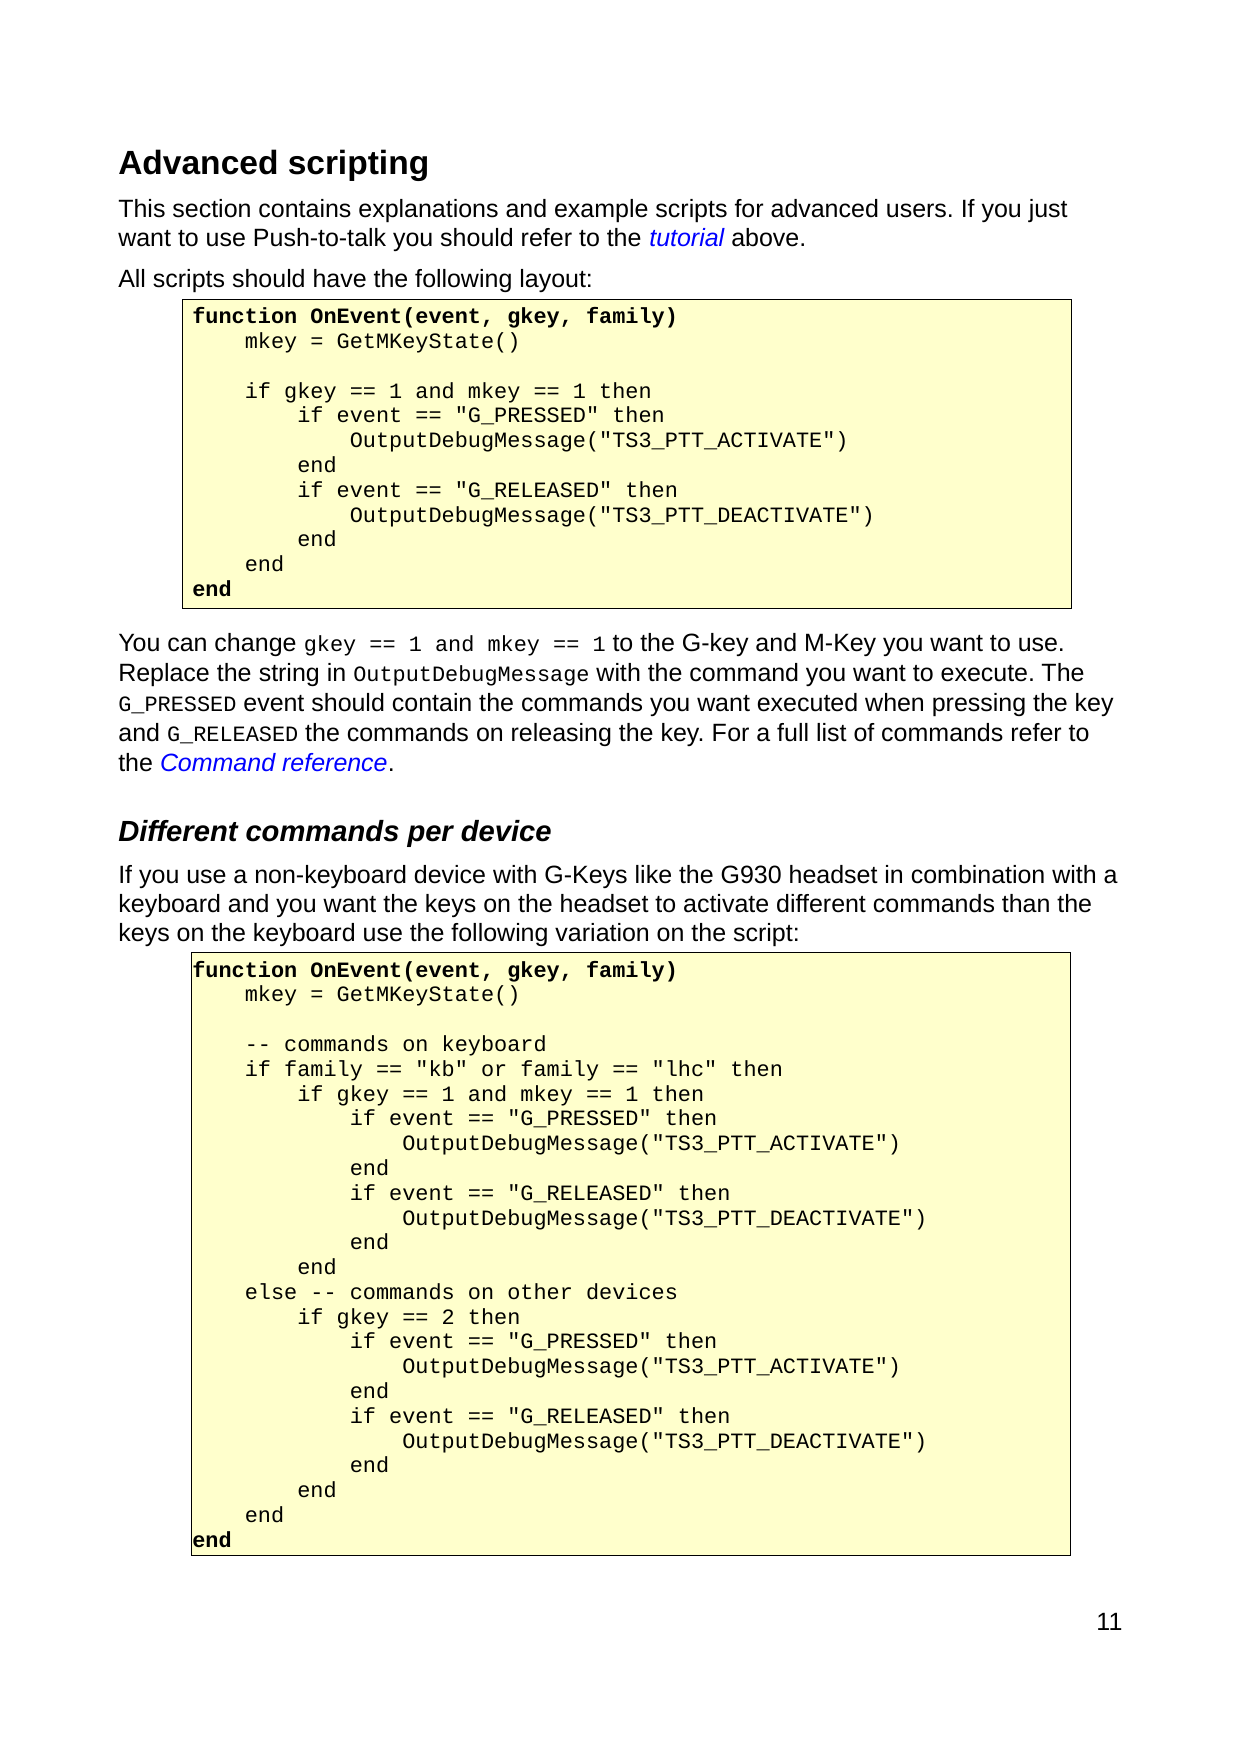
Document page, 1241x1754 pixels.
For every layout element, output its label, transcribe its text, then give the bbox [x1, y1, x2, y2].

text if gkey == 1 and mkey == 1 then [1072, 380, 1122, 405]
text if event == "G_PRESSED" then OutputDebugMessage("TS3_PTT_ACTIVATE") [1071, 1331, 1122, 1380]
subtitle Advanced scripting [118, 143, 1122, 182]
text end [1071, 1504, 1122, 1529]
text if gkey == 2 then [1071, 1306, 1122, 1331]
text if gkey == 1 and mkey == 1 then [1071, 1083, 1122, 1108]
text end [1072, 454, 1122, 479]
text function OnEvent(event, gkey, family) [1072, 306, 1122, 330]
text if event == "G_PRESSED" then OutputDebugMessage("TS3_PTT_ACTIVATE") [1071, 1108, 1122, 1157]
text end [1071, 1256, 1122, 1281]
text end [1071, 1529, 1122, 1554]
text This section contains explanations and example scripts for advanced users. If you just want to use Push-to-talk you should refer to the tutorial above. [118, 194, 1122, 252]
text if event == "G_RELEASED" then OutputDebugMessage("TS3_PTT_DEACTIVATE") [1072, 479, 1122, 529]
text If you use a non-keyboard device with G-Keys like the G930 headset in combination with a keyboard and you want the keys on the headset to activate different commands than the keys on the keyboard use the following variation on the script: [118, 860, 1122, 946]
text if event == "G_RELEASED" then OutputDebugMessage("TS3_PTT_DEACTIVATE") [1071, 1405, 1122, 1455]
text mkey = GetMKeyState() [1072, 330, 1122, 355]
text end [1071, 1232, 1122, 1256]
text function OnEvent(event, gkey, family) [1071, 959, 1122, 984]
text You can change gkey == 1 and mkey == 1 to the G-key and M-Key you want to use. Replace the string in OutputDebugMessage with the command you want to execute. The G_PRESSED event should contain the commands you want executed when pressing the key and G_RELEASED the commands on releasing the key. For a full list of commands refer to the Command reference. [118, 628, 1122, 777]
text if event == "G_RELEASED" then OutputDebugMessage("TS3_PTT_DEACTIVATE") [1071, 1182, 1122, 1232]
text end [1071, 1380, 1122, 1405]
text end end [1072, 553, 1122, 603]
text mkey = GetMKeyState() [1071, 984, 1122, 1008]
text end [1071, 1479, 1122, 1504]
text else -- commands on other devices [1071, 1281, 1122, 1306]
text All scripts should have the following layout: [118, 264, 1122, 293]
text end [1071, 1157, 1122, 1182]
subtitle Different commands per device [118, 814, 1122, 848]
text end [1072, 529, 1122, 553]
text -- commands on keyboard [1071, 1033, 1122, 1058]
text if event == "G_PRESSED" then OutputDebugMessage("TS3_PTT_ACTIVATE") [1072, 405, 1122, 454]
text if family == "kb" or family == "lhc" then [1071, 1058, 1122, 1083]
text end [1071, 1455, 1122, 1479]
